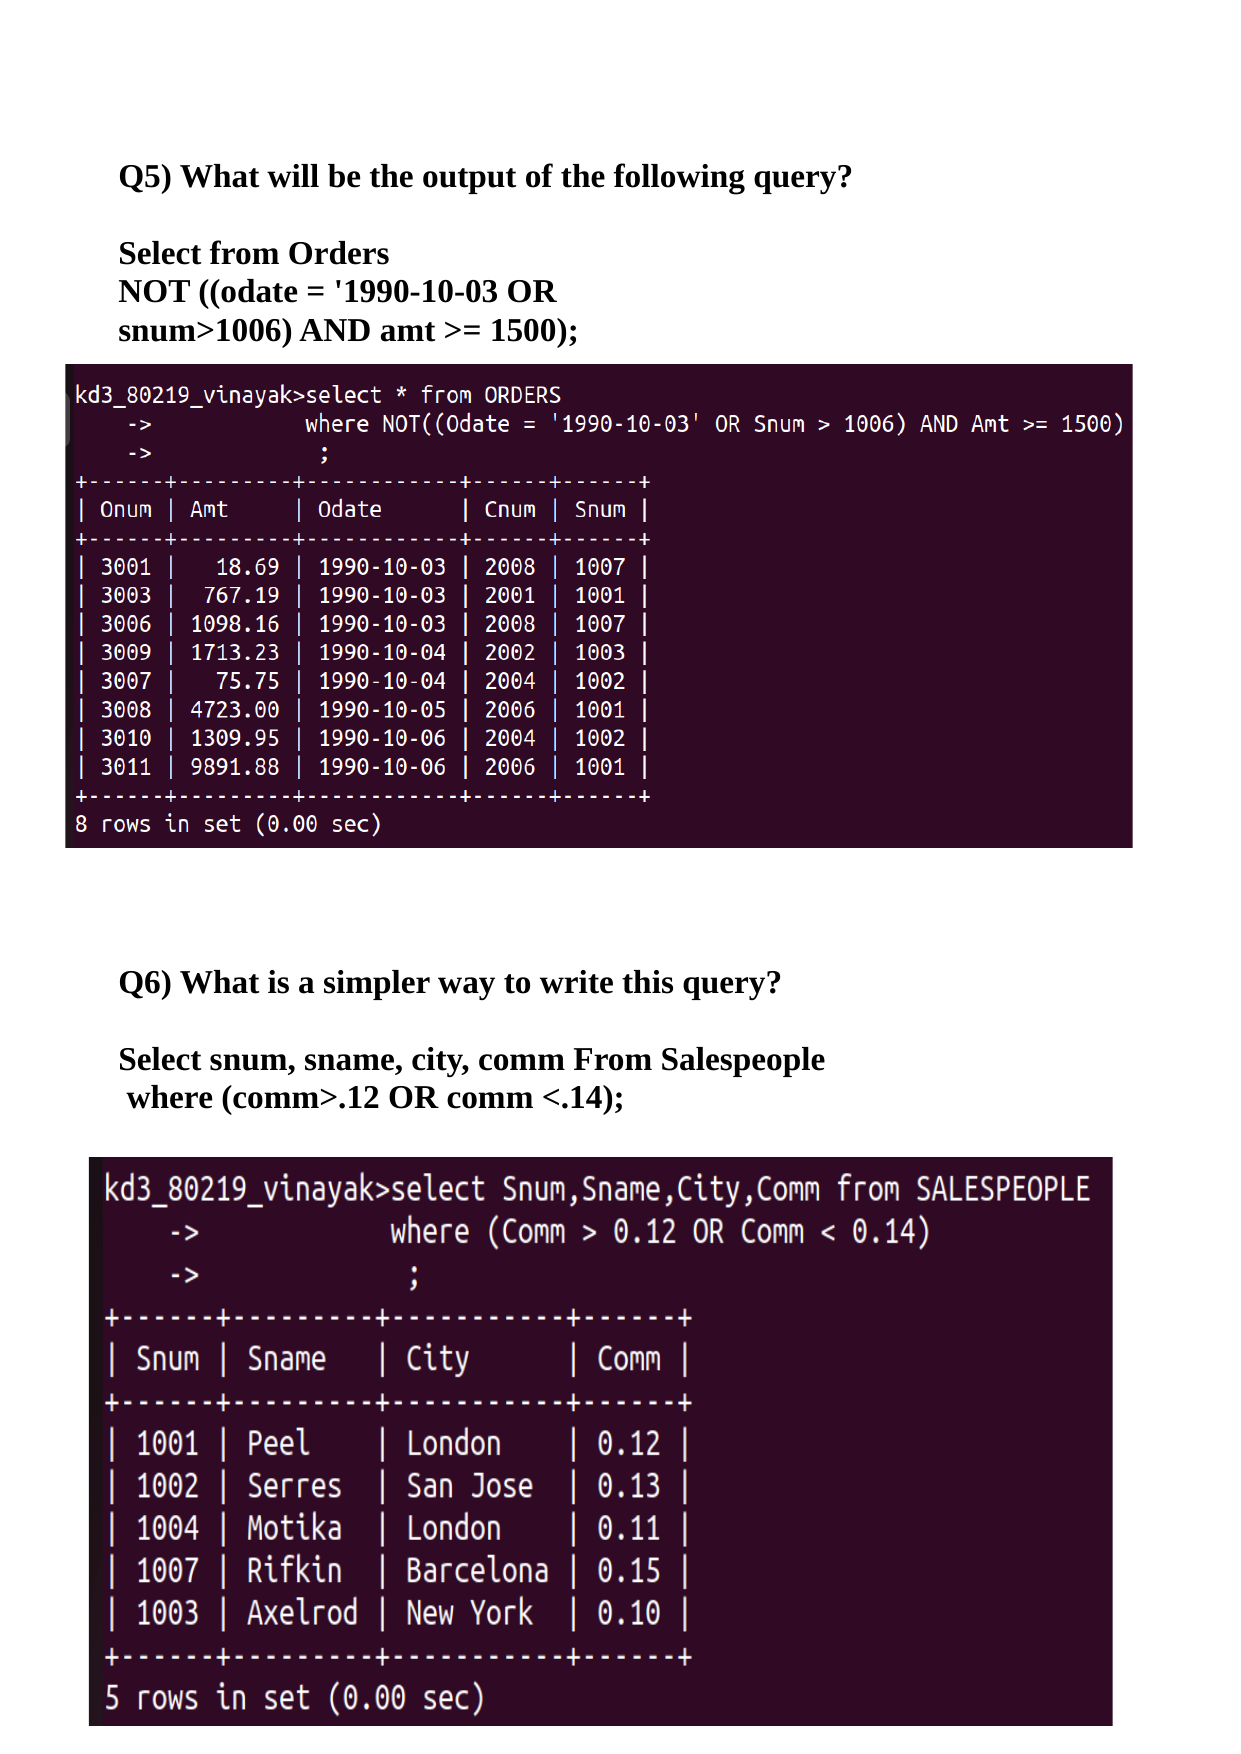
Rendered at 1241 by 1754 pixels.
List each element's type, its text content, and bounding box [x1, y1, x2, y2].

text Select from Orders [118, 233, 1122, 271]
text snum>1006) AND amt >= 1500); [118, 310, 1122, 348]
text where (comm>.12 OR comm <.14); [118, 1078, 1122, 1116]
text Q5) What will be the output of the following query? [118, 156, 1122, 195]
text Q6) What is a simpler way to write this query? [118, 963, 1122, 1001]
picture [65, 364, 1133, 848]
text Select snum, sname, city, comm From Salespeople [118, 1039, 1122, 1078]
picture [88, 1157, 1113, 1726]
text NOT ((odate = '1990-10-03 OR [118, 271, 1122, 310]
